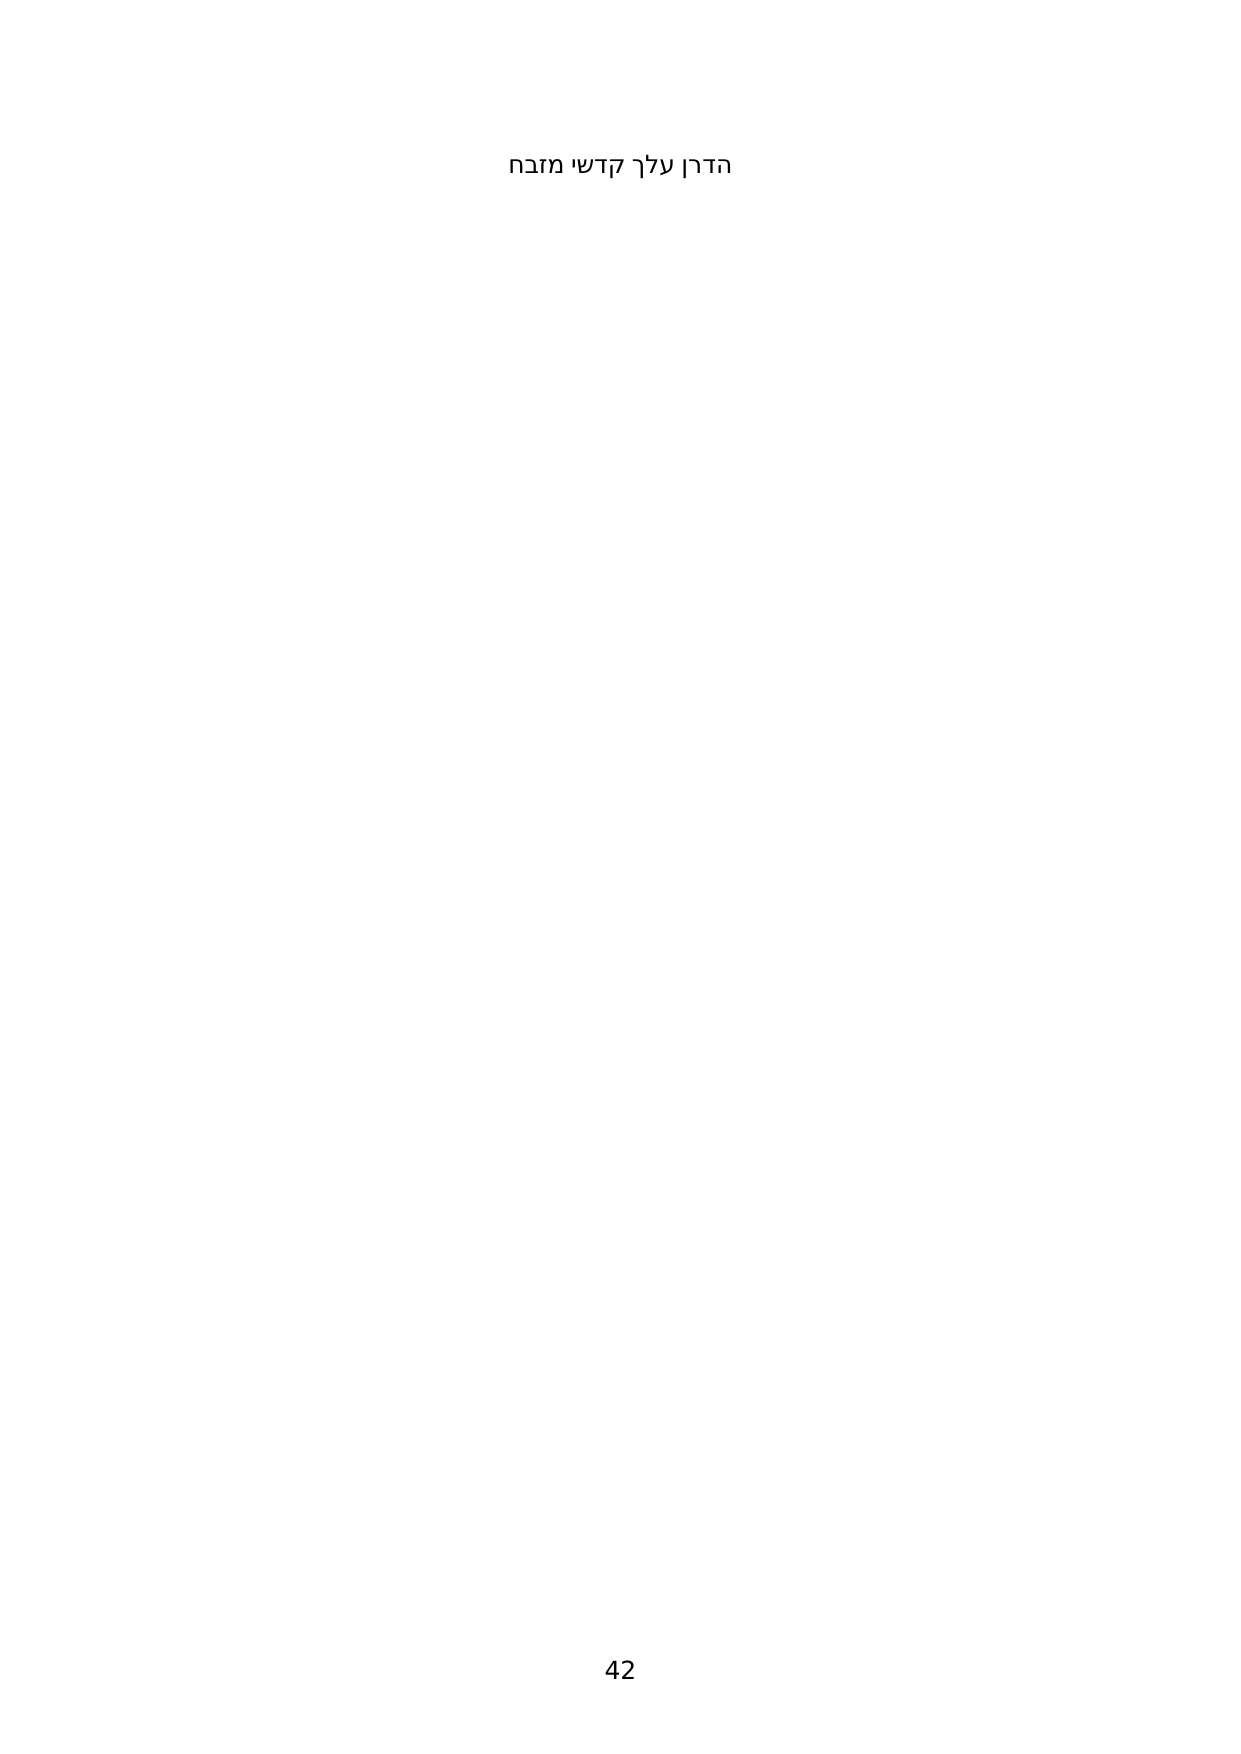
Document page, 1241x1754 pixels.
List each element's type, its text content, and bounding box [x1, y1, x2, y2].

text הדרן עלך קדשי מזבח [187, 150, 1053, 179]
